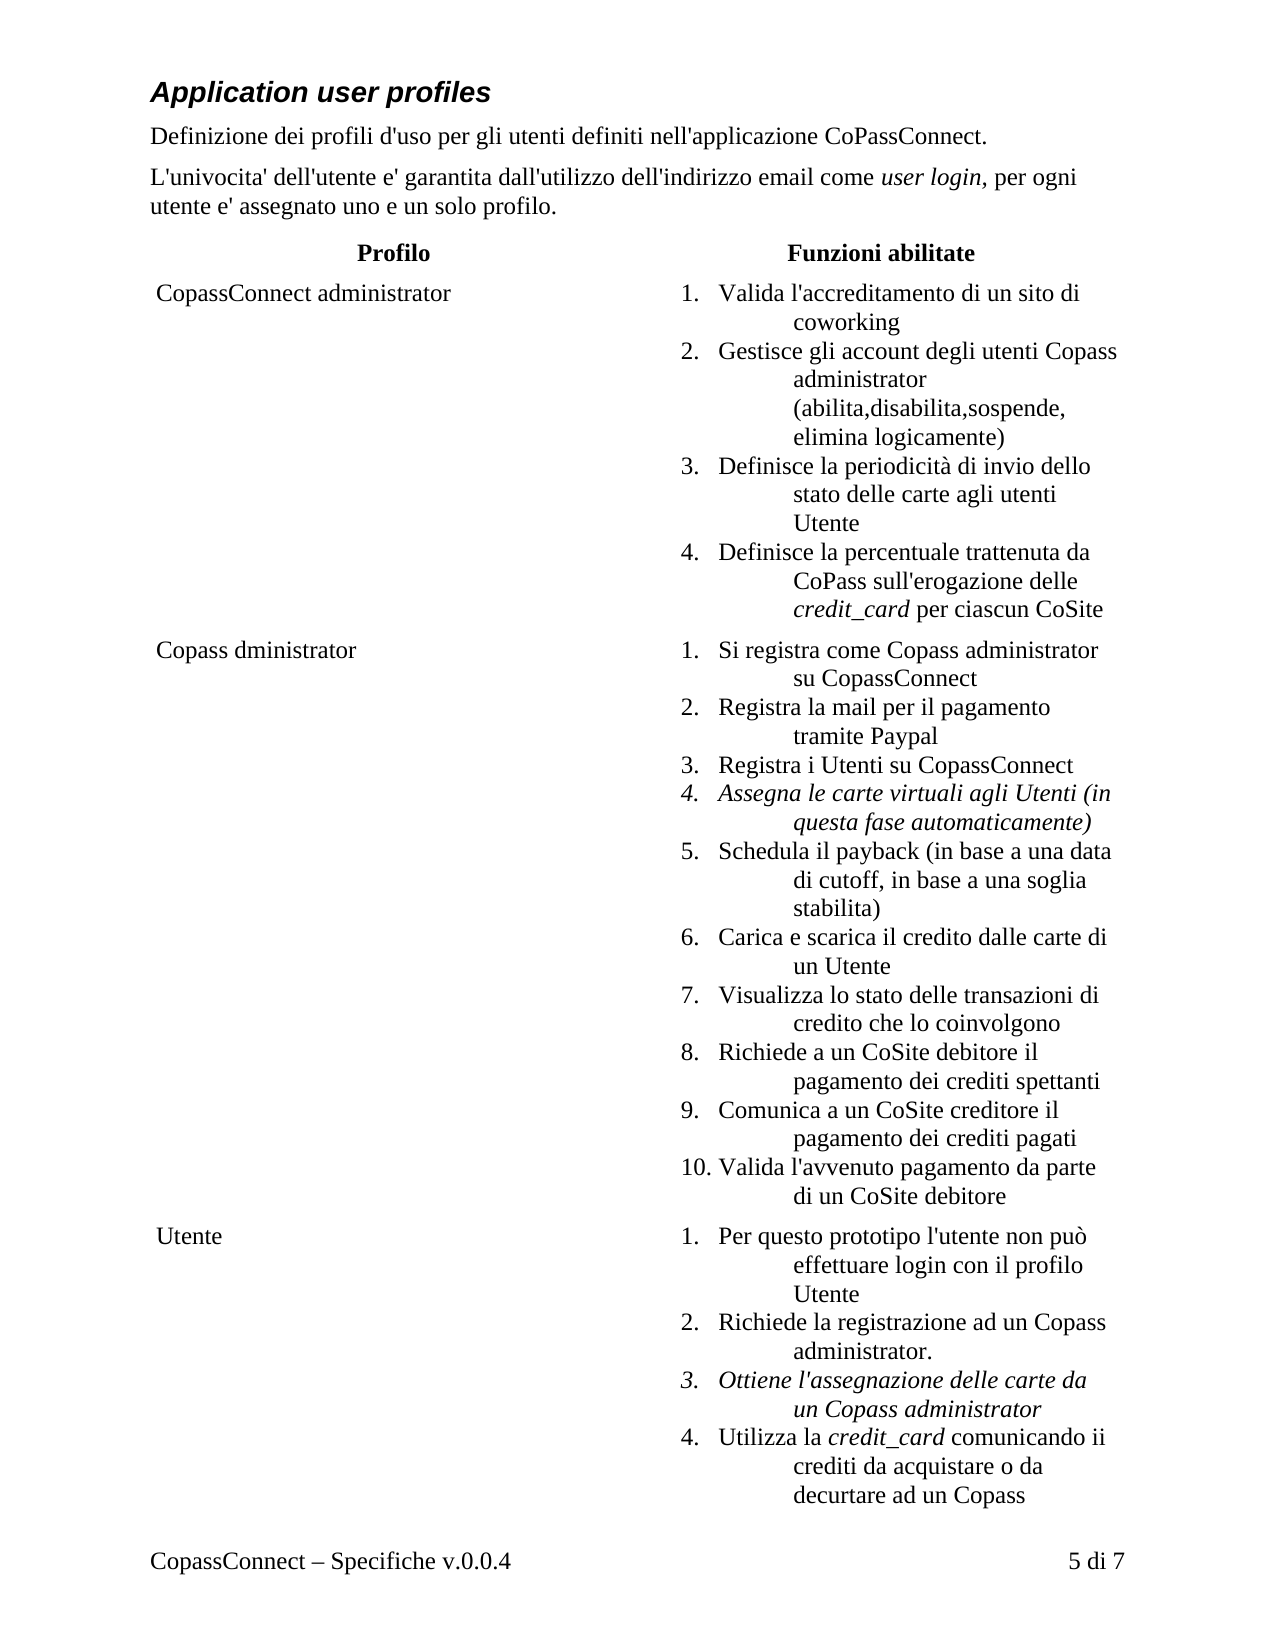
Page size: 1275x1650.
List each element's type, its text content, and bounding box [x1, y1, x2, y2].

subtitle Application user profiles [150, 75, 1125, 108]
table_cell CopassConnect administrator [150, 273, 637, 629]
table_cell Utente [150, 1215, 637, 1514]
table_header Profilo [150, 232, 637, 272]
text Definizione dei profili d'uso per gli utenti definiti nell'applicazione CoPassConnect. [150, 121, 1125, 150]
table_cell Per questo prototipo l'utente non può effettuare login con il profilo Utente Richiede la registrazione ad un Copass administrator. Ottiene l'assegnazione delle carte da un Copass administrator Utilizza la credit_card comunicando ii crediti da acquistare o da decurtare ad un Copass [638, 1215, 1125, 1514]
text L'univocita' dell'utente e' garantita dall'utilizzo dell'indirizzo email come user login, per ogni utente e' assegnato uno e un solo profilo. [150, 162, 1125, 220]
table_cell Copass dministrator [150, 629, 637, 1215]
table_header Funzioni abilitate [638, 232, 1125, 272]
table_cell Si registra come Copass administrator su CopassConnect Registra la mail per il pagamento tramite Paypal Registra i Utenti su CopassConnect Assegna le carte virtuali agli Utenti (in questa fase automaticamente) Schedula il payback (in base a una data di cutoff, in base a una soglia stabilita) Carica e scarica il credito dalle carte di un Utente Visualizza lo stato delle transazioni di credito che lo coinvolgono Richiede a un CoSite debitore il pagamento dei crediti spettanti Comunica a un CoSite creditore il pagamento dei crediti pagati Valida l'avvenuto pagamento da parte di un CoSite debitore [638, 629, 1125, 1215]
table_cell Valida l'accreditamento di un sito di coworking Gestisce gli account degli utenti Copass administrator (abilita,disabilita,sospende, elimina logicamente) Definisce la periodicità di invio dello stato delle carte agli utenti Utente Definisce la percentuale trattenuta da CoPass sull'erogazione delle credit_card per ciascun CoSite [638, 273, 1125, 629]
